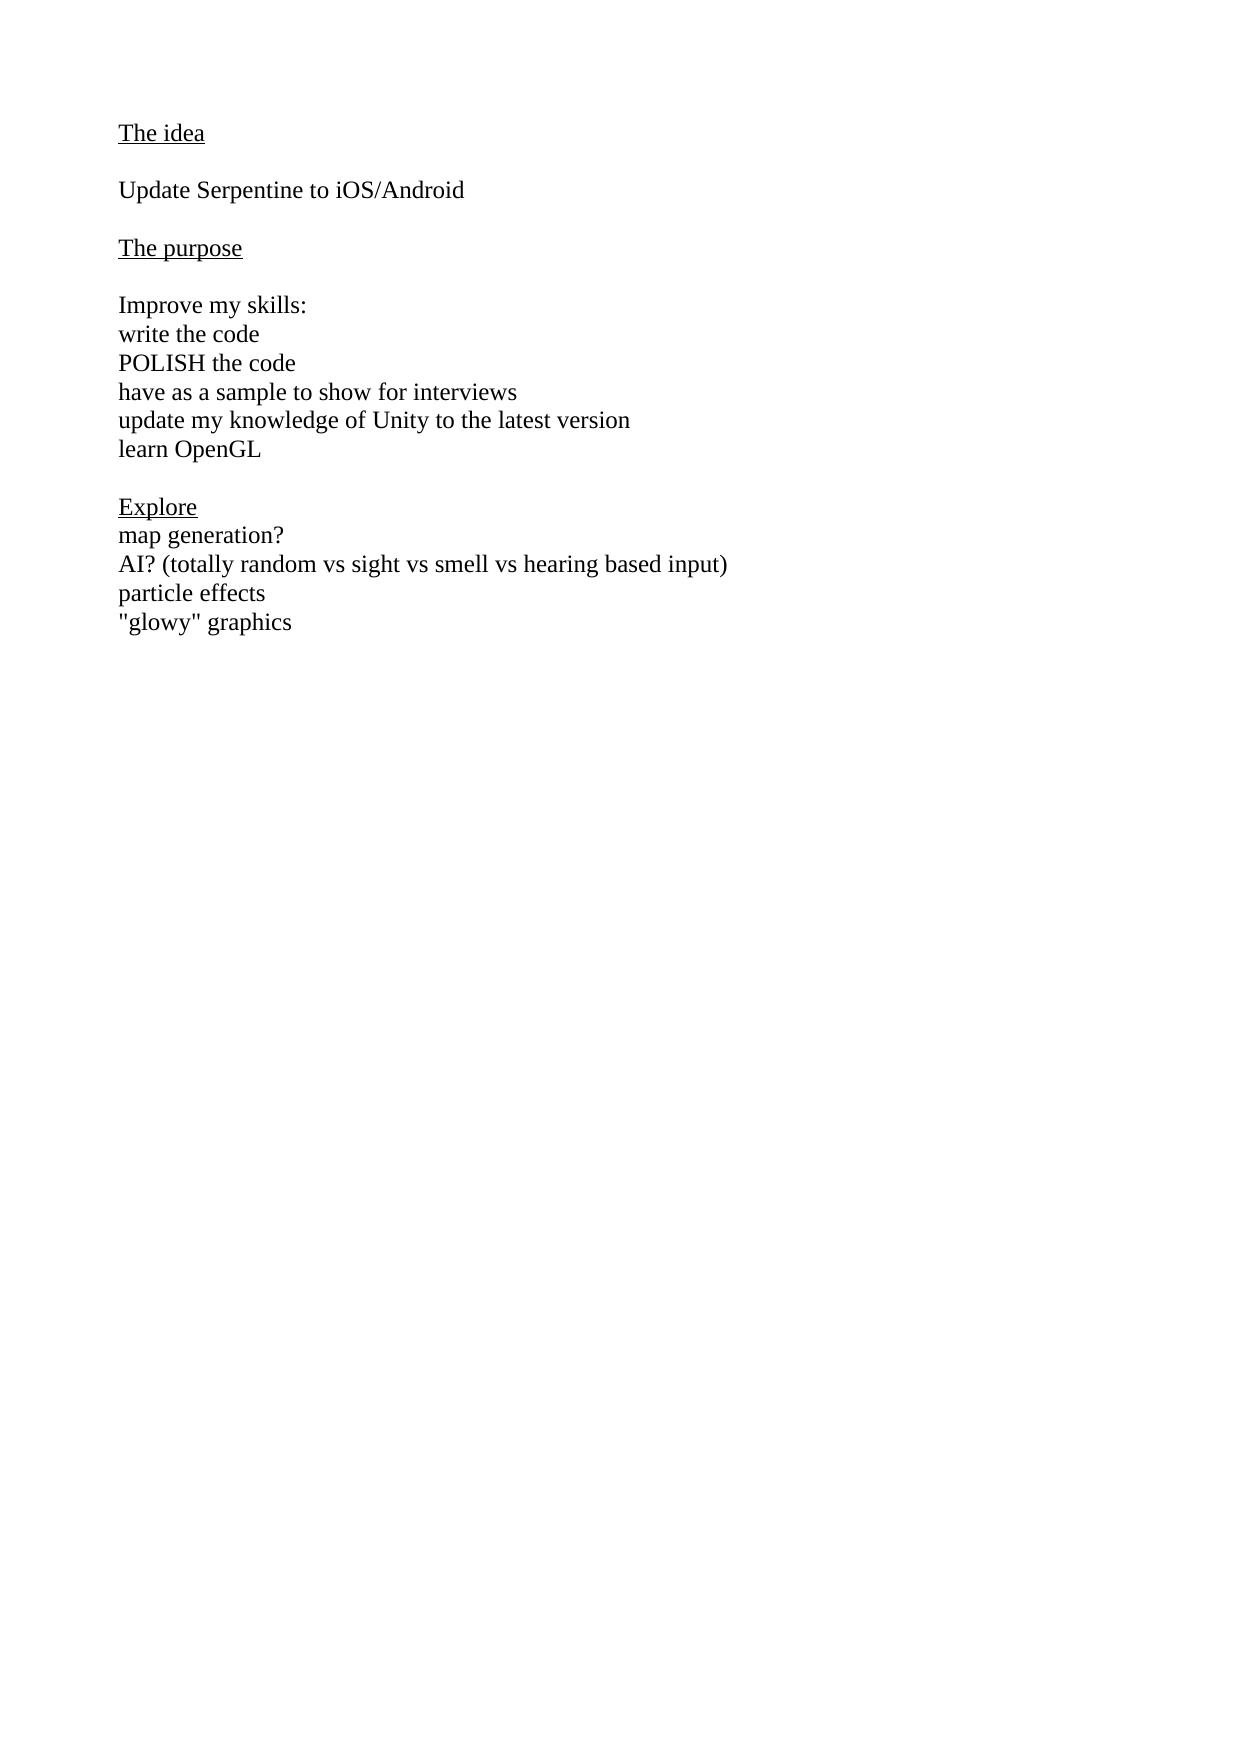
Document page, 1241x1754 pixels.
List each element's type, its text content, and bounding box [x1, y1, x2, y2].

text update my knowledge of Unity to the latest version [118, 406, 1122, 434]
text Explore [118, 492, 1122, 521]
text The purpose [118, 233, 1122, 262]
text Update Serpentine to iOS/Android [118, 176, 1122, 204]
text learn OpenGL [118, 434, 1122, 463]
text map generation? [118, 521, 1122, 549]
text POLISH the code [118, 348, 1122, 377]
text Improve my skills: [118, 291, 1122, 319]
text have as a sample to show for interviews [118, 377, 1122, 406]
text AI? (totally random vs sight vs smell vs hearing based input) [118, 549, 1122, 578]
text The idea [118, 118, 1122, 147]
text "glowy" graphics [118, 607, 1122, 636]
text write the code [118, 319, 1122, 348]
text particle effects [118, 578, 1122, 607]
